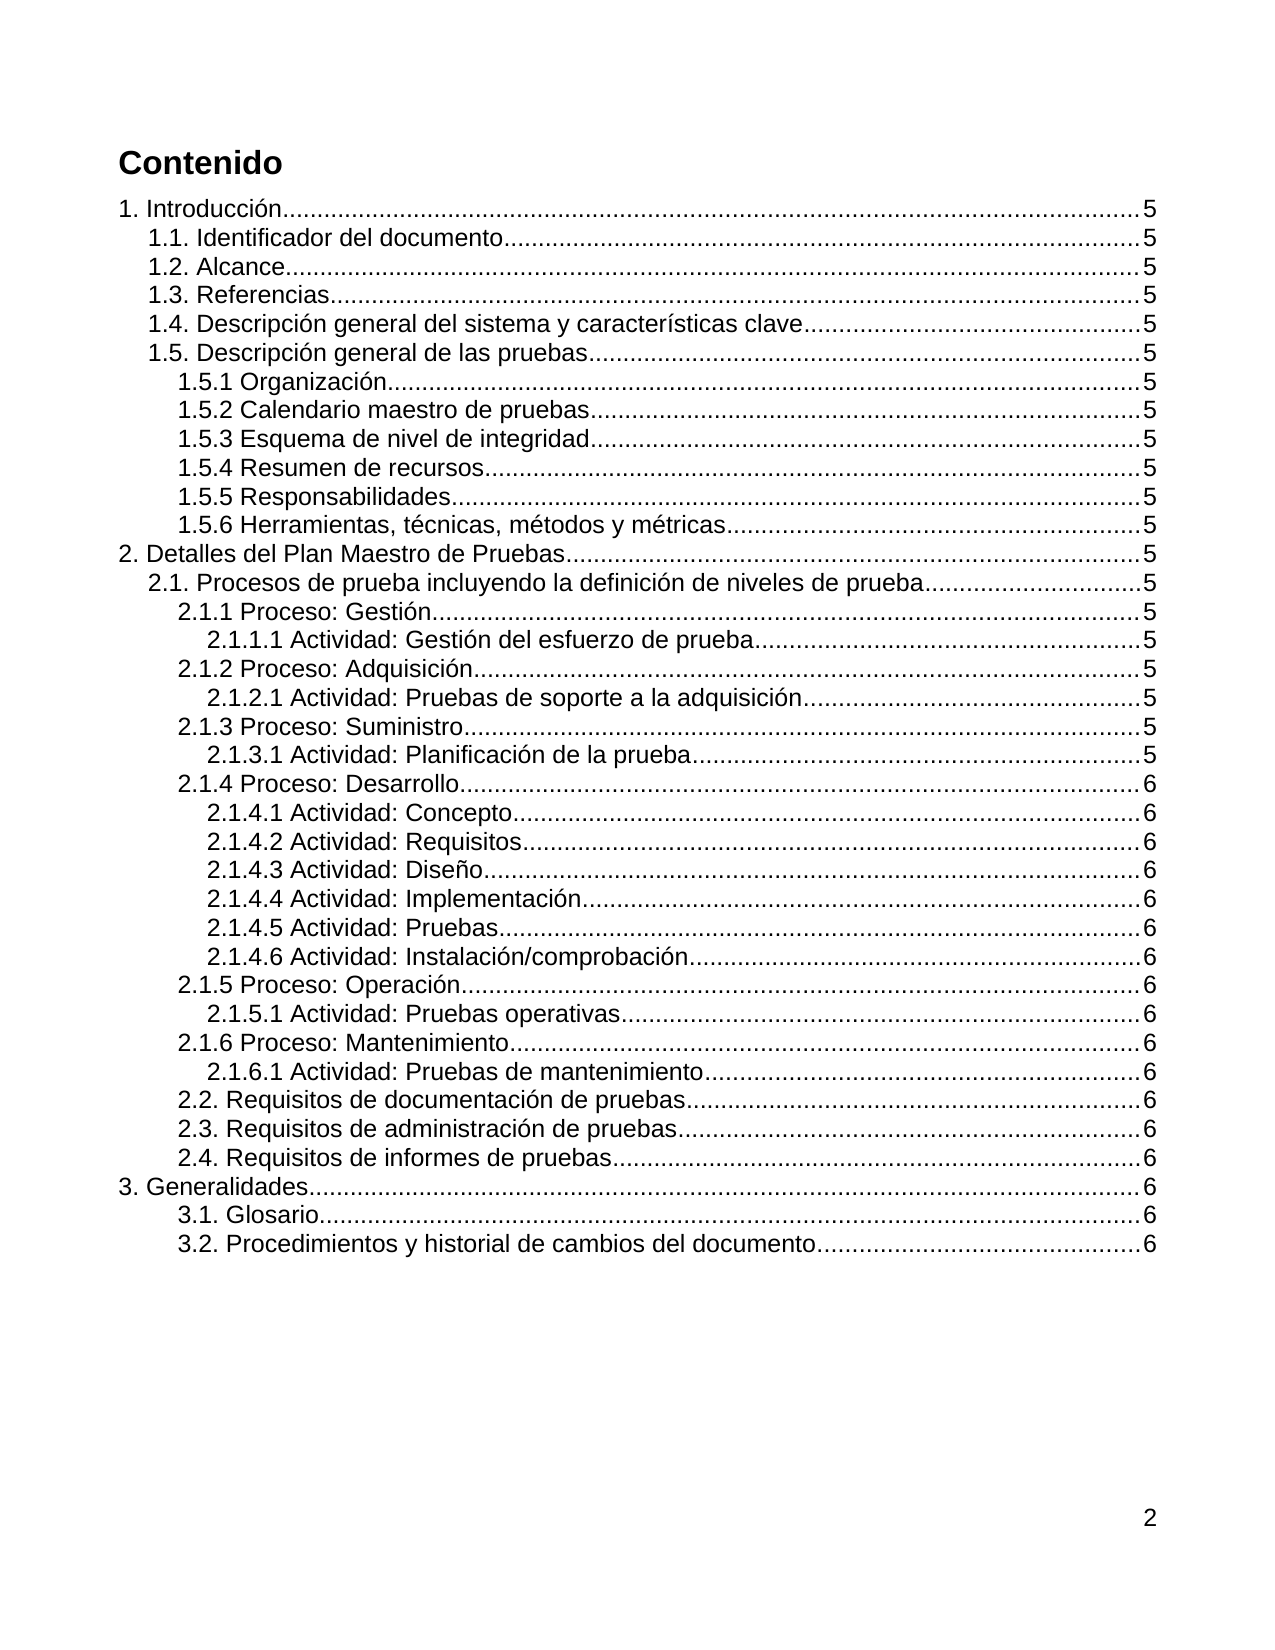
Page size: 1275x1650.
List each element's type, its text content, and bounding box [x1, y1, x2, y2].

text 1.5. Descripción general de las pruebas 5 [148, 338, 1157, 367]
text 2.4. Requisitos de informes de pruebas 6 [177, 1143, 1157, 1172]
text 2.1.5.1 Actividad: Pruebas operativas 6 [207, 999, 1157, 1028]
text 2.1.4.3 Actividad: Diseño 6 [207, 855, 1157, 884]
text 2.1.4.1 Actividad: Concepto 6 [207, 798, 1157, 827]
text 1.5.4 Resumen de recursos 5 [177, 453, 1157, 482]
text 2.1.6 Proceso: Mantenimiento 6 [177, 1028, 1157, 1057]
text 2.1.1 Proceso: Gestión 5 [177, 597, 1157, 625]
text 2.1.6.1 Actividad: Pruebas de mantenimiento 6 [207, 1057, 1157, 1085]
subtitle Contenido [118, 143, 1157, 182]
text 2. Detalles del Plan Maestro de Pruebas 5 [118, 539, 1157, 568]
text 3.2. Procedimientos y historial de cambios del documento 6 [177, 1229, 1157, 1258]
text 2.1.2 Proceso: Adquisición 5 [177, 654, 1157, 683]
text 1.4. Descripción general del sistema y características clave 5 [148, 309, 1157, 338]
text 2.1.1.1 Actividad: Gestión del esfuerzo de prueba 5 [207, 625, 1157, 654]
text 1.5.1 Organización 5 [177, 367, 1157, 395]
text 2.1.4.6 Actividad: Instalación/comprobación 6 [207, 942, 1157, 970]
text 1.5.2 Calendario maestro de pruebas 5 [177, 395, 1157, 424]
text 1.5.3 Esquema de nivel de integridad 5 [177, 424, 1157, 453]
text 2.3. Requisitos de administración de pruebas 6 [177, 1114, 1157, 1143]
text 2.1.2.1 Actividad: Pruebas de soporte a la adquisición 5 [207, 683, 1157, 712]
text 2.1.4 Proceso: Desarrollo 6 [177, 769, 1157, 798]
text 2.2. Requisitos de documentación de pruebas 6 [177, 1085, 1157, 1114]
text 1.5.6 Herramientas, técnicas, métodos y métricas 5 [177, 510, 1157, 539]
text 2.1.5 Proceso: Operación 6 [177, 970, 1157, 999]
text 2.1.3 Proceso: Suministro 5 [177, 712, 1157, 740]
text 2.1.4.2 Actividad: Requisitos 6 [207, 827, 1157, 855]
text 2.1.3.1 Actividad: Planificación de la prueba 5 [207, 740, 1157, 769]
text 3. Generalidades 6 [118, 1172, 1157, 1200]
text 2.1.4.5 Actividad: Pruebas 6 [207, 913, 1157, 942]
text 1.5.5 Responsabilidades 5 [177, 482, 1157, 510]
text 1. Introducción 5 [118, 194, 1157, 223]
text 3.1. Glosario 6 [177, 1200, 1157, 1229]
text 1.3. Referencias 5 [148, 280, 1157, 309]
text 1.2. Alcance 5 [148, 252, 1157, 280]
text 1.1. Identificador del documento 5 [148, 223, 1157, 252]
text 2.1.4.4 Actividad: Implementación 6 [207, 884, 1157, 913]
text 2.1. Procesos de prueba incluyendo la definición de niveles de prueba 5 [148, 568, 1157, 597]
